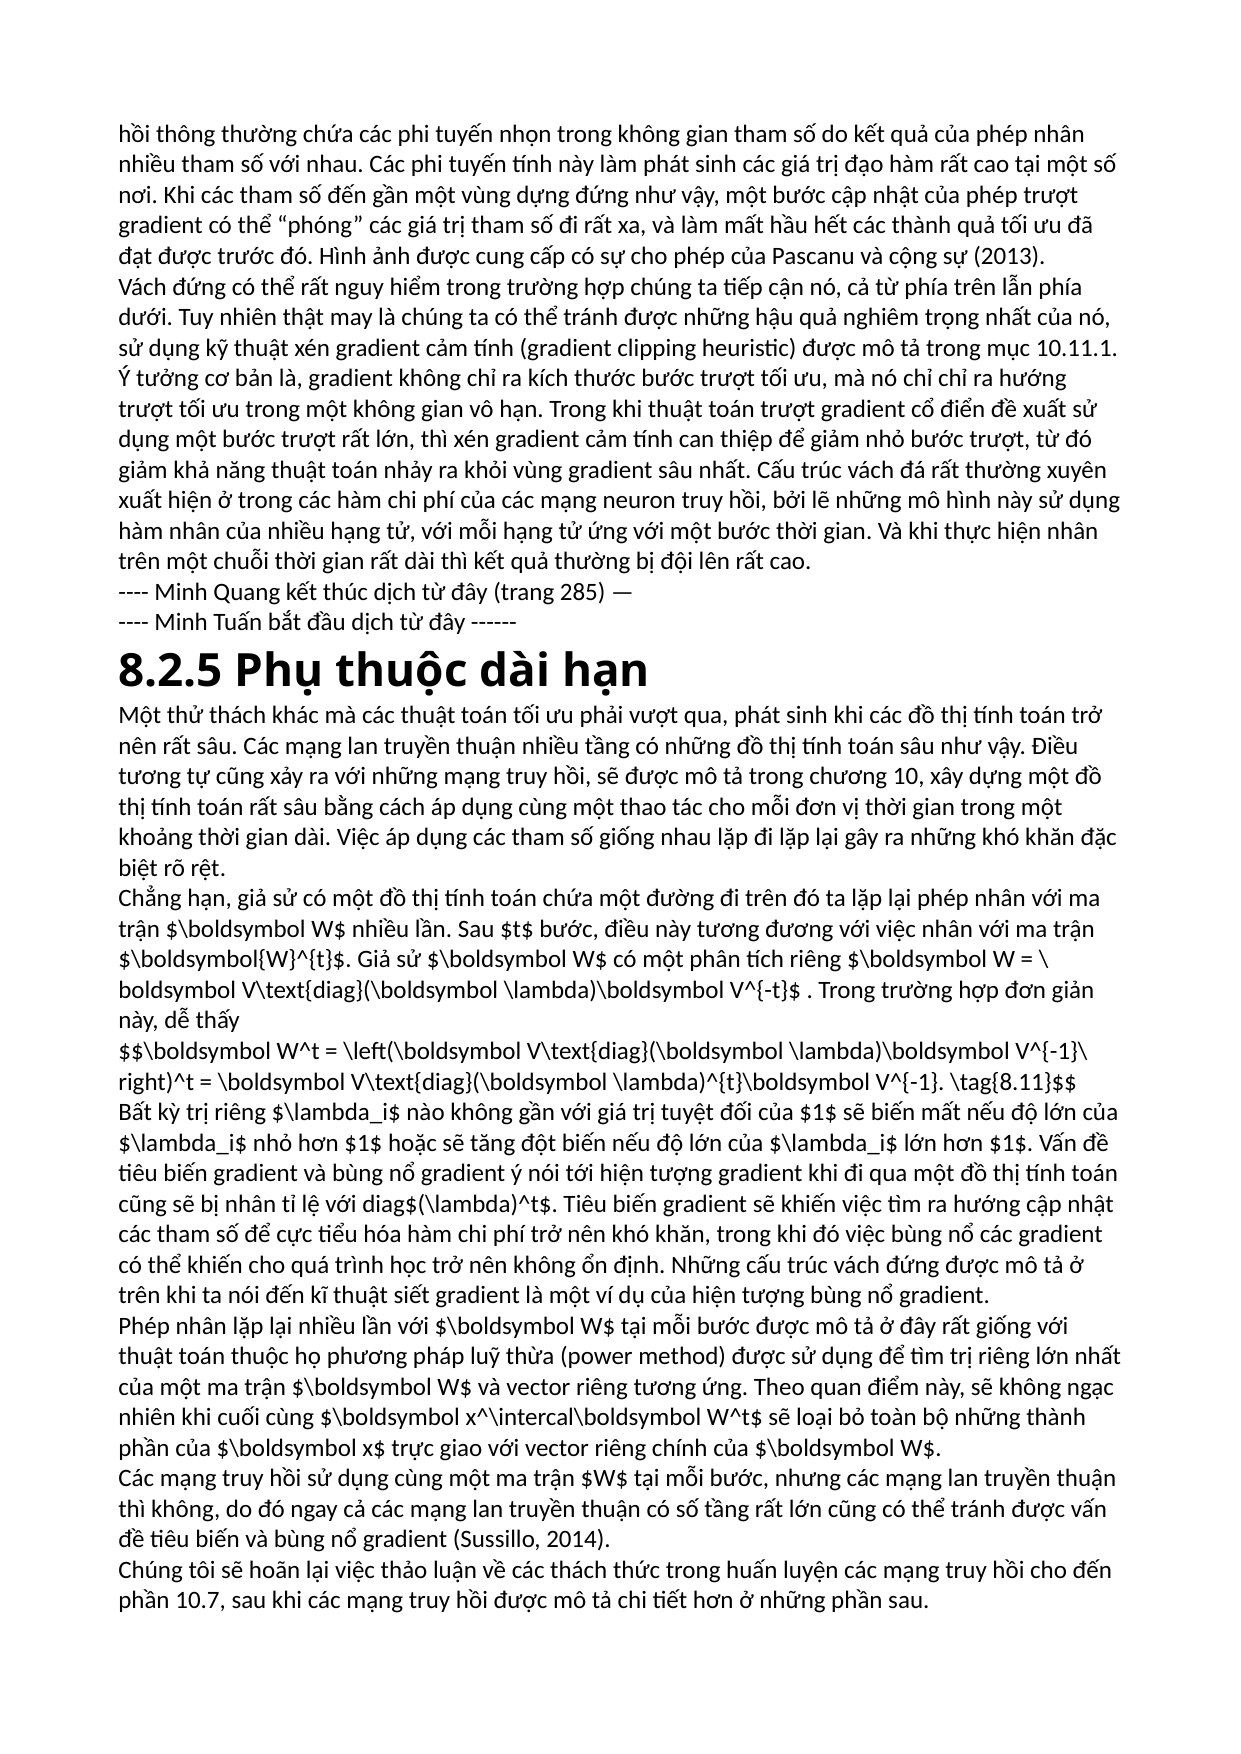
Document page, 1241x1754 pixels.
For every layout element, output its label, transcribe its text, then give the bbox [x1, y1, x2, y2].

text Bất kỳ trị riêng $\lambda_i$ nào không gần với giá trị tuyệt đối của $1$ sẽ biến mất nếu độ lớn của $\lambda_i$ nhỏ hơn $1$ hoặc sẽ tăng đột biến nếu độ lớn của $\lambda_i$ lớn hơn $1$. Vấn đề tiêu biến gradient và bùng nổ gradient ý nói tới hiện tượng gradient khi đi qua một đồ thị tính toán cũng sẽ bị nhân tỉ lệ với diag$(\lambda)^t$. Tiêu biến gradient sẽ khiến việc tìm ra hướng cập nhật các tham số để cực tiểu hóa hàm chi phí trở nên khó khăn, trong khi đó việc bùng nổ các gradient có thể khiến cho quá trình học trở nên không ổn định. Những cấu trúc vách đứng được mô tả ở trên khi ta nói đến kĩ thuật siết gradient là một ví dụ của hiện tượng bùng nổ gradient. [118, 1096, 1122, 1310]
text ---- Minh Tuấn bắt đầu dịch từ đây ------ [118, 606, 1122, 637]
text Phép nhân lặp lại nhiều lần với $\boldsymbol W$ tại mỗi bước được mô tả ở đây rất giống với thuật toán thuộc họ phương pháp luỹ thừa (power method) được sử dụng để tìm trị riêng lớn nhất của một ma trận $\boldsymbol W$ và vector riêng tương ứng. Theo quan điểm này, sẽ không ngạc nhiên khi cuối cùng $\boldsymbol x^\intercal\boldsymbol W^t$ sẽ loại bỏ toàn bộ những thành phần của $\boldsymbol x$ trực giao với vector riêng chính của $\boldsymbol W$. [118, 1310, 1122, 1462]
text $$\boldsymbol W^t = \left(\boldsymbol V\text{diag}(\boldsymbol \lambda)\boldsymbol V^{-1}\right)^t = \boldsymbol V\text{diag}(\boldsymbol \lambda)^{t}\boldsymbol V^{-1}. \tag{8.11}$$ [118, 1035, 1122, 1096]
text Các mạng truy hồi sử dụng cùng một ma trận $W$ tại mỗi bước, nhưng các mạng lan truyền thuận thì không, do đó ngay cả các mạng lan truyền thuận có số tầng rất lớn cũng có thể tránh được vấn đề tiêu biến và bùng nổ gradient (Sussillo, 2014). [118, 1462, 1122, 1554]
text Một thử thách khác mà các thuật toán tối ưu phải vượt qua, phát sinh khi các đồ thị tính toán trở nên rất sâu. Các mạng lan truyền thuận nhiều tầng có những đồ thị tính toán sâu như vậy. Điều tương tự cũng xảy ra với những mạng truy hồi, sẽ được mô tả trong chương 10, xây dựng một đồ thị tính toán rất sâu bằng cách áp dụng cùng một thao tác cho mỗi đơn vị thời gian trong một khoảng thời gian dài. Việc áp dụng các tham số giống nhau lặp đi lặp lại gây ra những khó khăn đặc biệt rõ rệt. [118, 699, 1122, 882]
text Chẳng hạn, giả sử có một đồ thị tính toán chứa một đường đi trên đó ta lặp lại phép nhân với ma trận $\boldsymbol W$ nhiều lần. Sau $t$ bước, điều này tương đương với việc nhân với ma trận $\boldsymbol{W}^{t}$. Giả sử $\boldsymbol W$ có một phân tích riêng $\boldsymbol W = \boldsymbol V\text{diag}(\boldsymbol \lambda)\boldsymbol V^{-t}$ . Trong trường hợp đơn giản này, dễ thấy [118, 882, 1122, 1035]
text Chúng tôi sẽ hoãn lại việc thảo luận về các thách thức trong huấn luyện các mạng truy hồi cho đến phần 10.7, sau khi các mạng truy hồi được mô tả chi tiết hơn ở những phần sau. [118, 1554, 1122, 1615]
text hồi thông thường chứa các phi tuyến nhọn trong không gian tham số do kết quả của phép nhân nhiều tham số với nhau. Các phi tuyến tính này làm phát sinh các giá trị đạo hàm rất cao tại một số nơi. Khi các tham số đến gần một vùng dựng đứng như vậy, một bước cập nhật của phép trượt gradient có thể “phóng” các giá trị tham số đi rất xa, và làm mất hầu hết các thành quả tối ưu đã đạt được trước đó. Hình ảnh được cung cấp có sự cho phép của Pascanu và cộng sự (2013). [118, 118, 1122, 271]
text Vách đứng có thể rất nguy hiểm trong trường hợp chúng ta tiếp cận nó, cả từ phía trên lẫn phía dưới. Tuy nhiên thật may là chúng ta có thể tránh được những hậu quả nghiêm trọng nhất của nó, sử dụng kỹ thuật xén gradient cảm tính (gradient clipping heuristic) được mô tả trong mục 10.11.1. Ý tưởng cơ bản là, gradient không chỉ ra kích thước bước trượt tối ưu, mà nó chỉ chỉ ra hướng trượt tối ưu trong một không gian vô hạn. Trong khi thuật toán trượt gradient cổ điển đề xuất sử dụng một bước trượt rất lớn, thì xén gradient cảm tính can thiệp để giảm nhỏ bước trượt, từ đó giảm khả năng thuật toán nhảy ra khỏi vùng gradient sâu nhất. Cấu trúc vách đá rất thường xuyên xuất hiện ở trong các hàm chi phí của các mạng neuron truy hồi, bởi lẽ những mô hình này sử dụng hàm nhân của nhiều hạng tử, với mỗi hạng tử ứng với một bước thời gian. Và khi thực hiện nhân trên một chuỗi thời gian rất dài thì kết quả thường bị đội lên rất cao. [118, 271, 1122, 576]
subtitle 8.2.5 Phụ thuộc dài hạn [118, 637, 1122, 699]
text ---- Minh Quang kết thúc dịch từ đây (trang 285) — [118, 576, 1122, 606]
